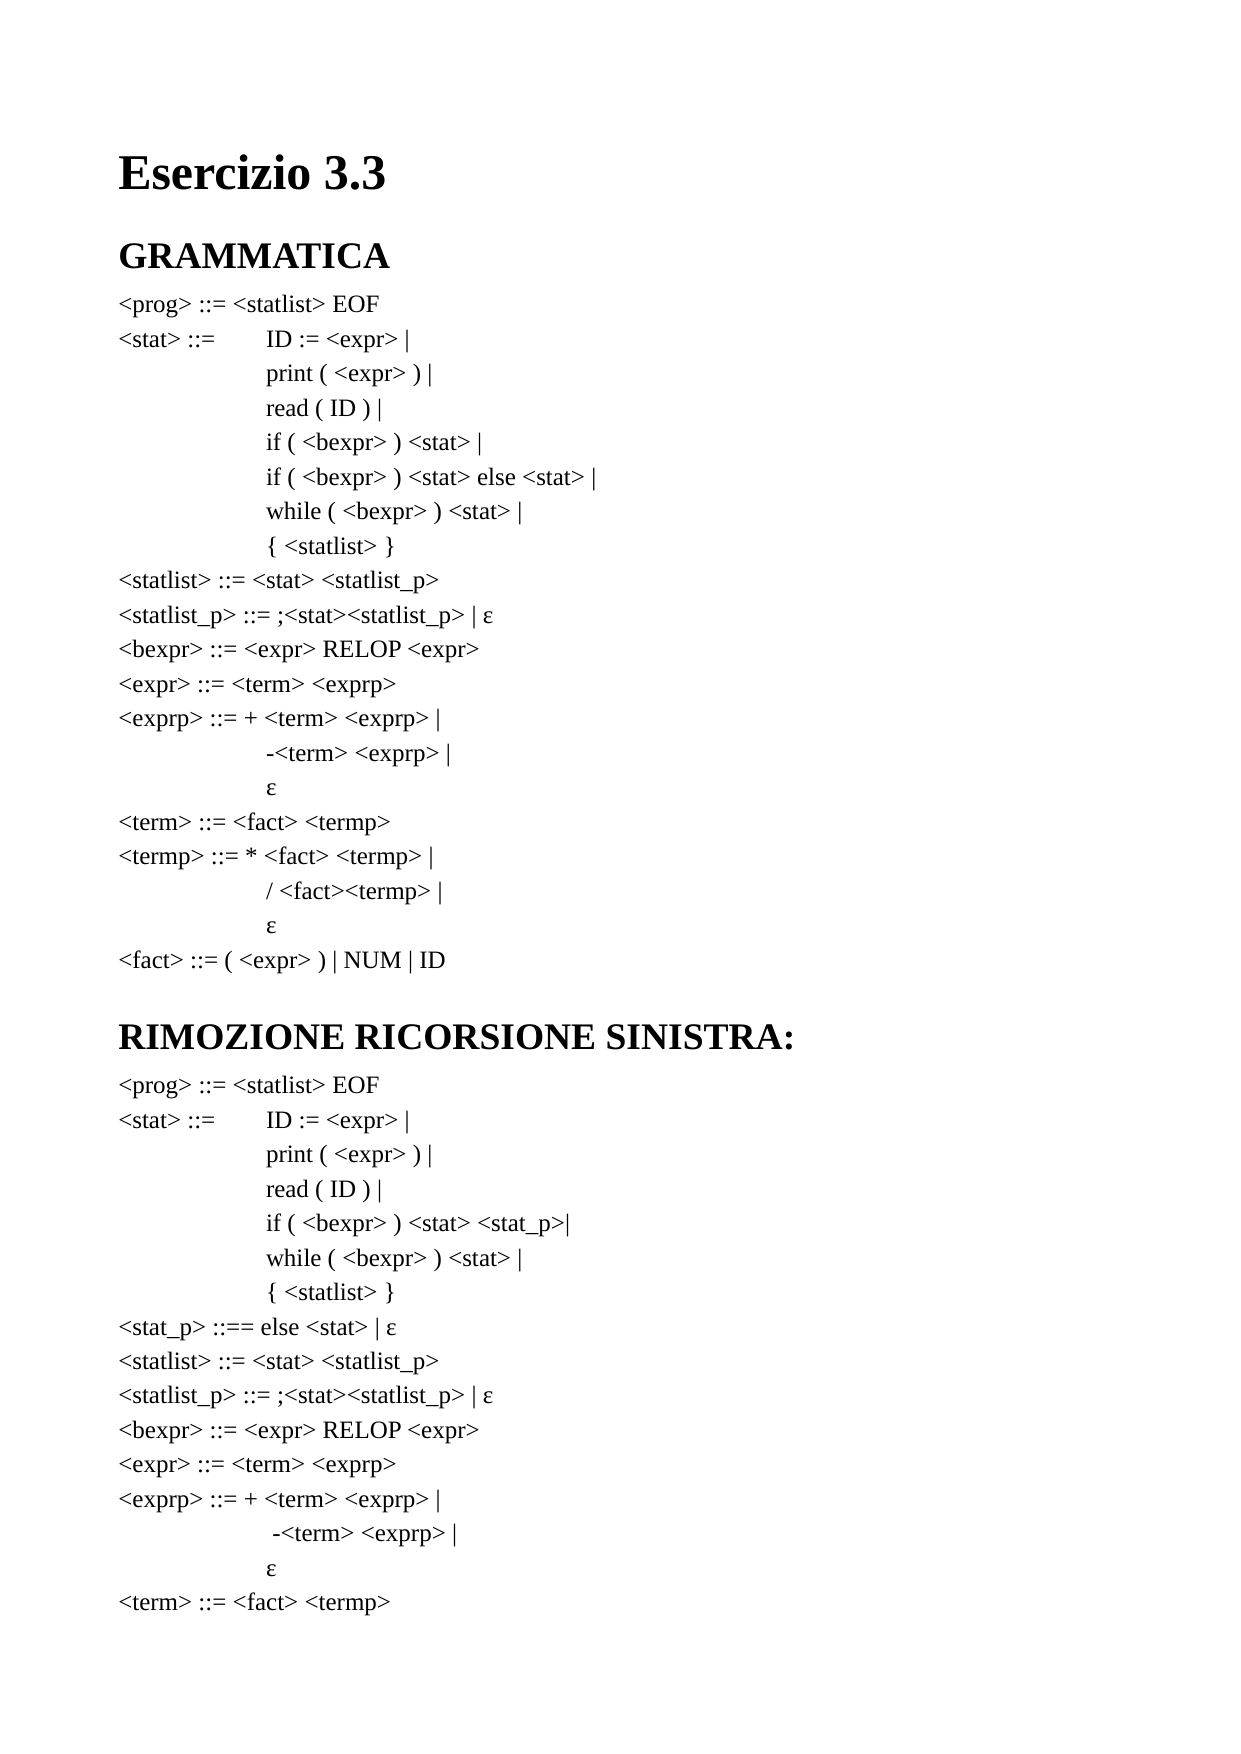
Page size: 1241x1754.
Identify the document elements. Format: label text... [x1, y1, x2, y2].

subtitle Esercizio 3.3 [118, 143, 1122, 201]
subtitle GRAMMATICA [118, 234, 1122, 277]
subtitle RIMOZIONE RICORSIONE SINISTRA: [118, 1014, 1122, 1058]
text <prog> ::= <statlist> EOF <stat> ::= ID := <expr> | print ( <expr> ) | read ( ID ) | if ( <bexpr> ) <stat> | if ( <bexpr> ) <stat> else <stat> | while ( <bexpr> ) <stat> | { <statlist> } <statlist> ::= <stat> <statlist_p> <statlist_p> ::= ;<stat><statlist_p> | ε <bexpr> ::= <expr> RELOP <expr> <expr> ::= <term> <exprp> <exprp> ::= + <term> <exprp> | -<term> <exprp> | ε <term> ::= <fact> <termp> <termp> ::= * <fact> <termp> | / <fact><termp> | ε <fact> ::= ( <expr> ) | NUM | ID [118, 289, 1122, 973]
text <prog> ::= <statlist> EOF <stat> ::= ID := <expr> | print ( <expr> ) | read ( ID ) | if ( <bexpr> ) <stat> <stat_p>| while ( <bexpr> ) <stat> | { <statlist> } <stat_p> ::== else <stat> | ε <statlist> ::= <stat> <statlist_p> <statlist_p> ::= ;<stat><statlist_p> | ε <bexpr> ::= <expr> RELOP <expr> <expr> ::= <term> <exprp> <exprp> ::= + <term> <exprp> | -<term> <exprp> | ε <term> ::= <fact> <termp> [118, 1070, 1122, 1616]
